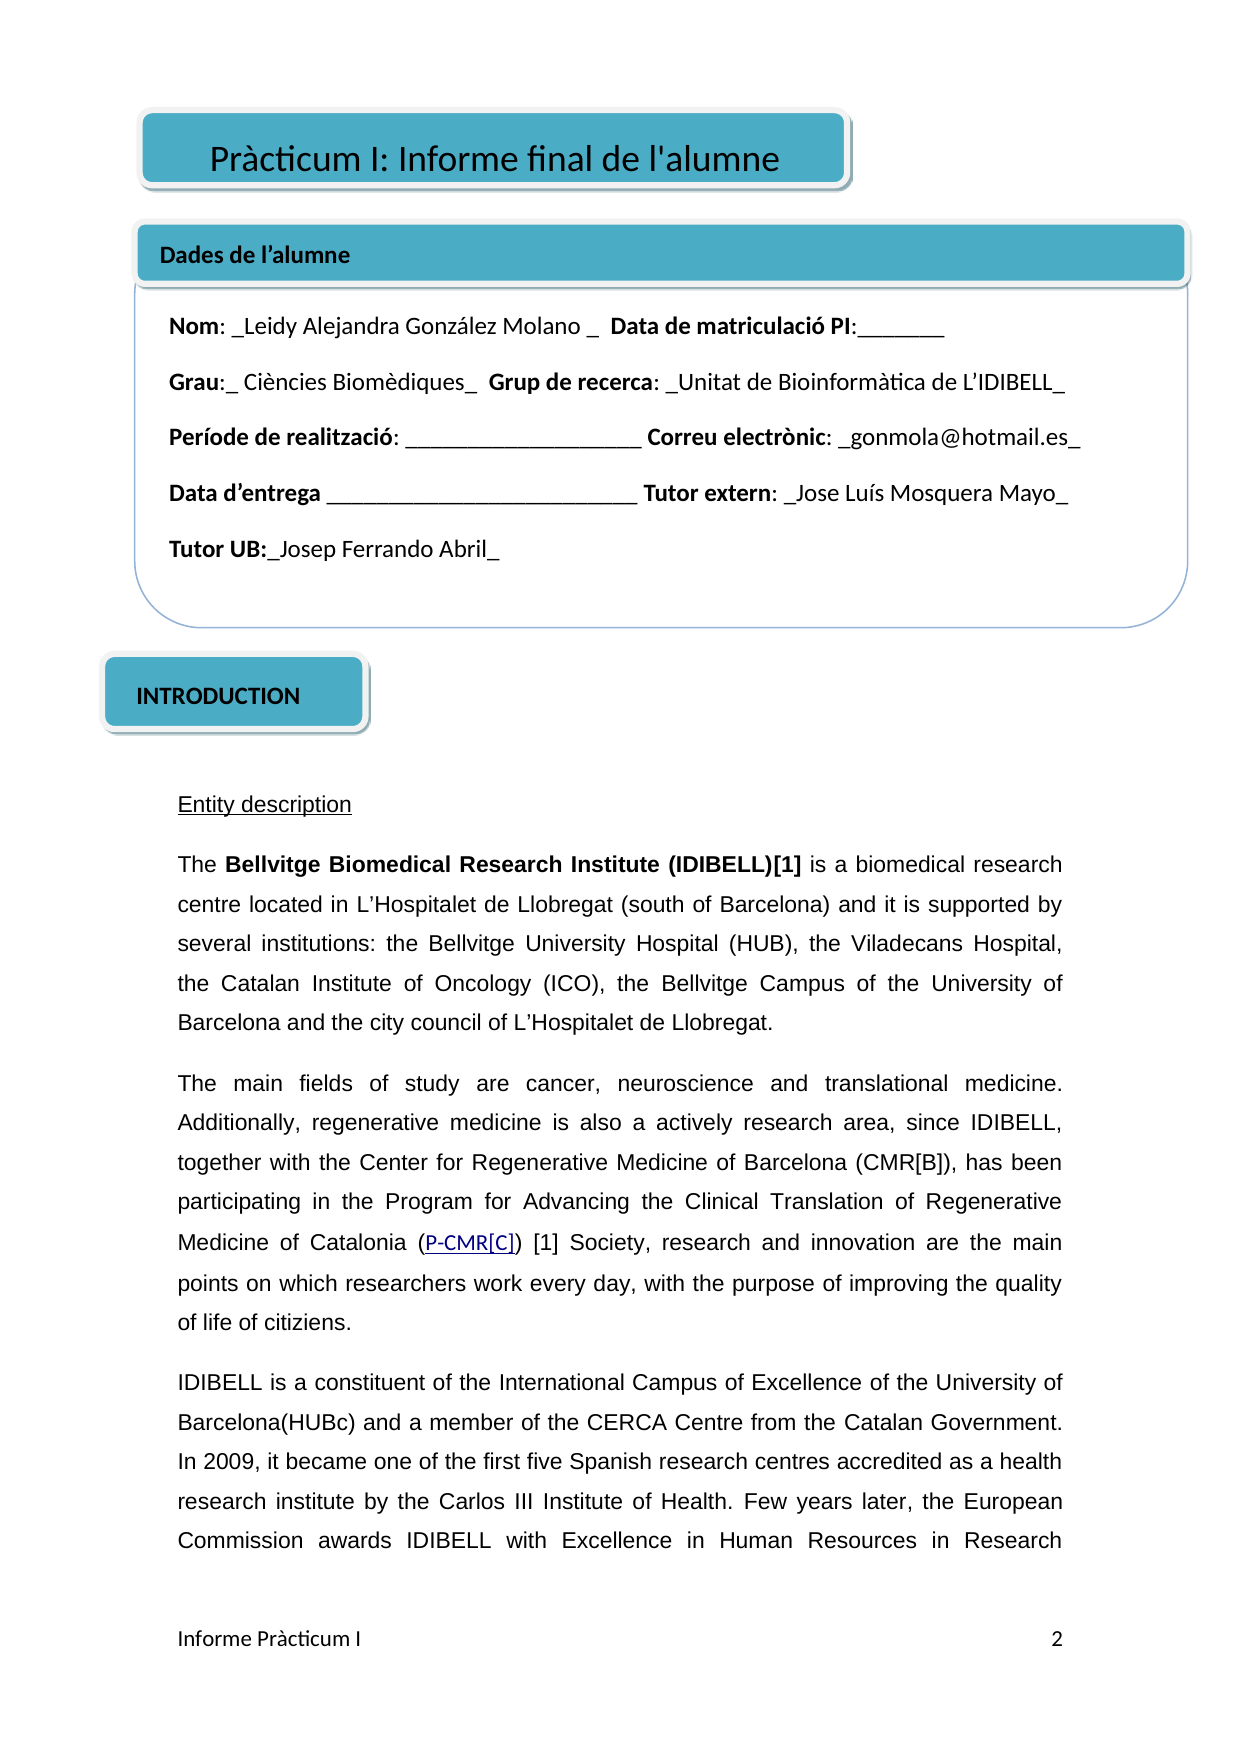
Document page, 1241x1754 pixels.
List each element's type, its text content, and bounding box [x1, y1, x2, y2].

text INTRODUCTION [136, 680, 330, 709]
text The main fields of study are cancer, neuroscience and translational medicine. Additionally, regenerative medicine is also a actively research area, since IDIBELL, together with the Center for Regenerative Medicine of Barcelona (CMR[B]), has been participating in the Program for Advancing the Clinical Translation of Regenerative Medicine of Catalonia (P-CMR[C]) [1]⁠ Society, research and innovation are the main points on which researchers work every day, with the purpose of improving the quality of life of citiziens. [177, 1070, 1063, 1335]
text The Bellvitge Biomedical Research Institute (IDIBELL)[1]⁠ is a biomedical research centre located in L’Hospitalet de Llobregat (south of Barcelona) and it is supported by several institutions: the Bellvitge University Hospital (HUB), the Viladecans Hospital, the Catalan Institute of Oncology (ICO), the Bellvitge Campus of the University of Barcelona and the city council of L’Hospitalet de Llobregat. [177, 851, 1063, 1036]
text IDIBELL is a constituent of the International Campus of Excellence of the University of Barcelona(HUBc) and a member of the CERCA Centre from the Catalan Government. In 2009, it became one of the first five Spanish research centres accredited as a health research institute by the Carlos III Institute of Health. Few years later, the European Commission awards IDIBELL with Excellence in Human Resources in Research [177, 1369, 1063, 1554]
text Entity description [177, 791, 1063, 817]
